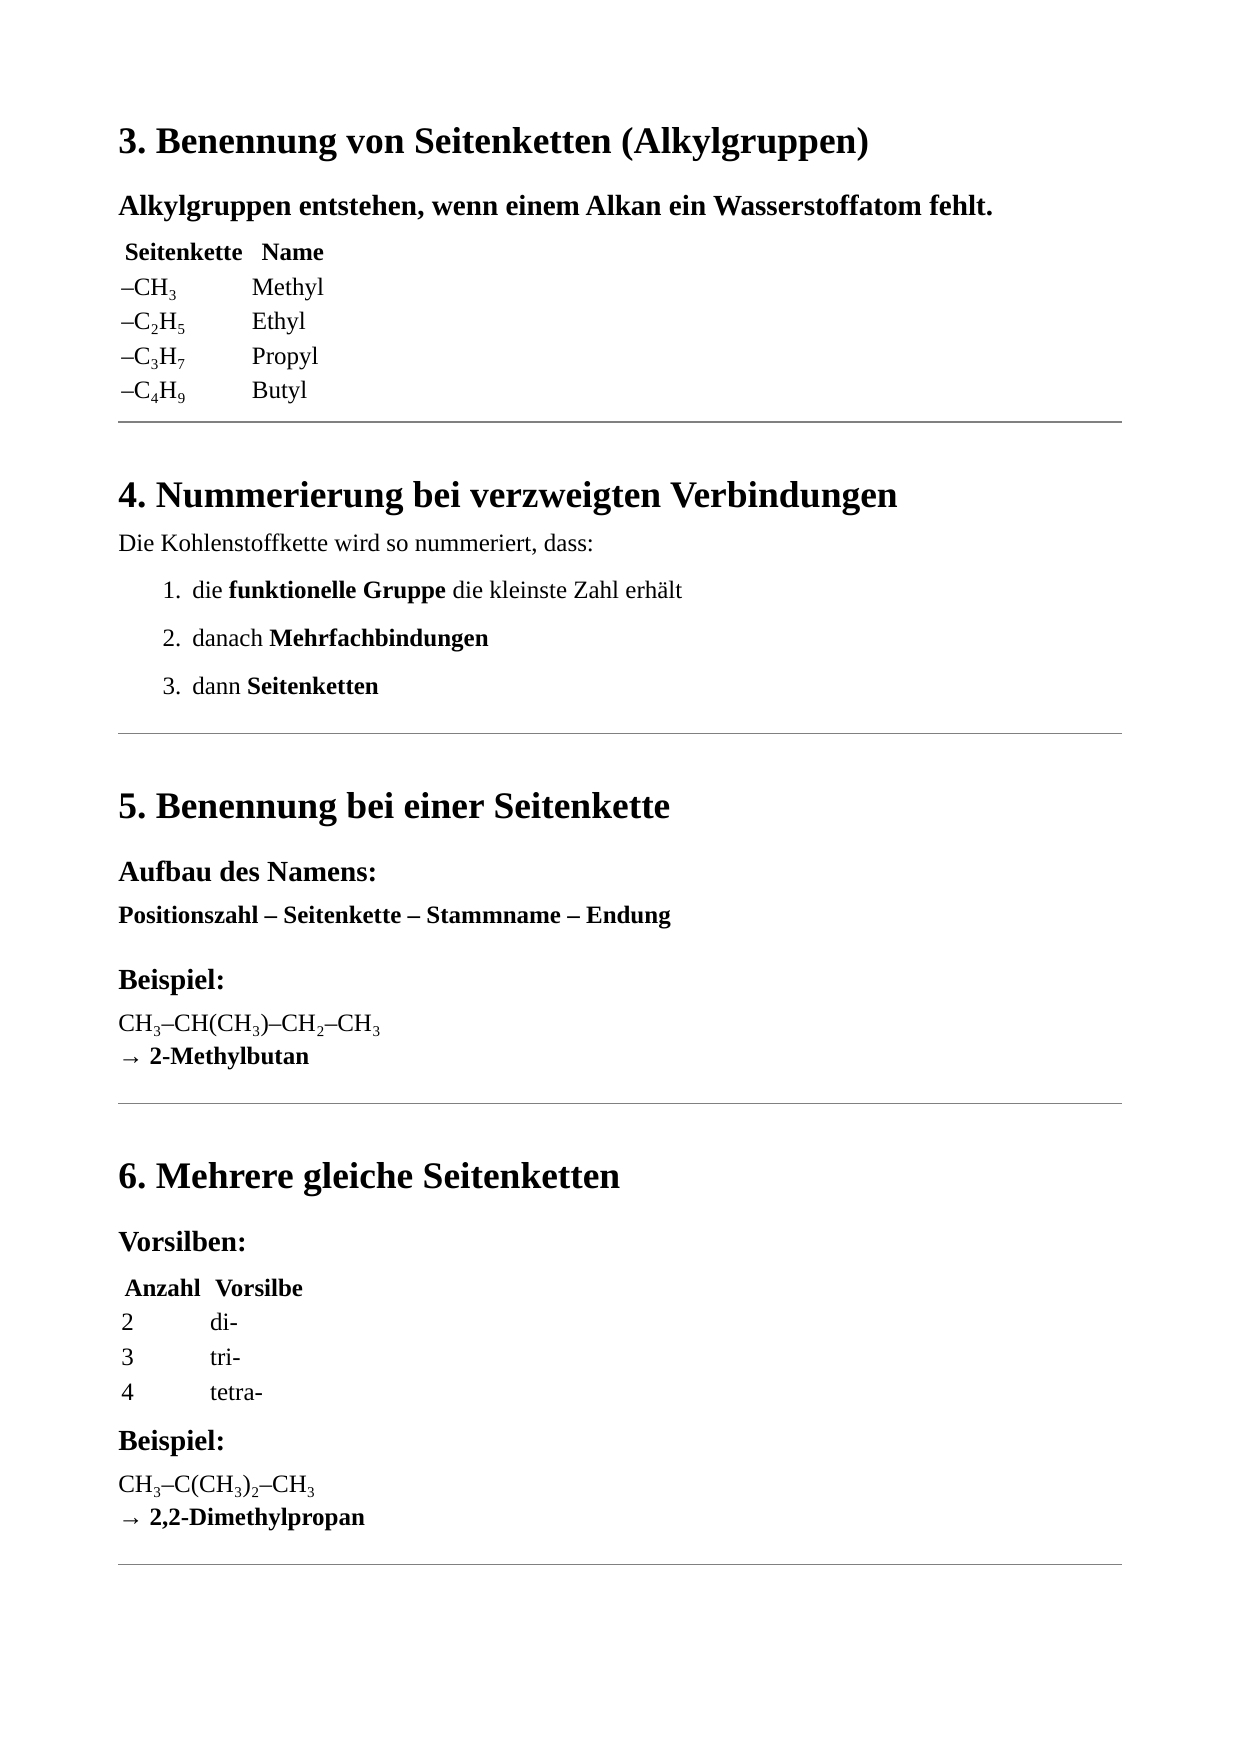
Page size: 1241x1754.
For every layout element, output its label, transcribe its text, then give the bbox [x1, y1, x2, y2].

table_cell di- [207, 1305, 311, 1339]
table_header Seitenkette [118, 234, 249, 269]
table_cell Methyl [249, 269, 337, 303]
table_header Anzahl [118, 1270, 207, 1304]
list dann Seitenketten [162, 671, 1122, 699]
list die funktionelle Gruppe die kleinste Zahl erhält [162, 576, 1122, 604]
text Die Kohlenstoffkette wird so nummeriert, dass: [118, 528, 1122, 557]
subtitle 3. Benennung von Seitenketten (Alkylgruppen) [118, 118, 1122, 161]
table_cell 3 [118, 1339, 207, 1374]
table_cell 4 [118, 1374, 207, 1408]
subtitle Aufbau des Namens: [118, 854, 1122, 887]
table_cell –C₂H₅ [118, 304, 249, 338]
subtitle 4. Nummerierung bei verzweigten Verbindungen [118, 472, 1122, 516]
subtitle 6. Mehrere gleiche Seitenketten [118, 1154, 1122, 1197]
table_cell Propyl [249, 338, 337, 373]
table_header Vorsilbe [207, 1270, 311, 1304]
subtitle Beispiel: [118, 1423, 1122, 1456]
table_cell –C₄H₉ [118, 373, 249, 407]
text Positionszahl – Seitenkette – Stammname – Endung [118, 900, 1122, 928]
table_cell –CH₃ [118, 269, 249, 303]
subtitle 5. Benennung bei einer Seitenkette [118, 783, 1122, 827]
subtitle Vorsilben: [118, 1224, 1122, 1257]
list danach Mehrfachbindungen [162, 623, 1122, 652]
subtitle Alkylgruppen entstehen, wenn einem Alkan ein Wasserstoffatom fehlt. [118, 188, 1122, 222]
text CH₃–C(CH₃)₂–CH₃ → 2,2-Dimethylpropan [118, 1469, 1122, 1531]
table_cell Ethyl [249, 304, 337, 338]
table_cell tri- [207, 1339, 311, 1374]
table_cell –C₃H₇ [118, 338, 249, 373]
text CH₃–CH(CH₃)–CH₂–CH₃ → 2-Methylbutan [118, 1008, 1122, 1070]
table_cell 2 [118, 1305, 207, 1339]
table_cell tetra- [207, 1374, 311, 1408]
subtitle Beispiel: [118, 962, 1122, 996]
table_cell Butyl [249, 373, 337, 407]
table_header Name [249, 234, 337, 269]
